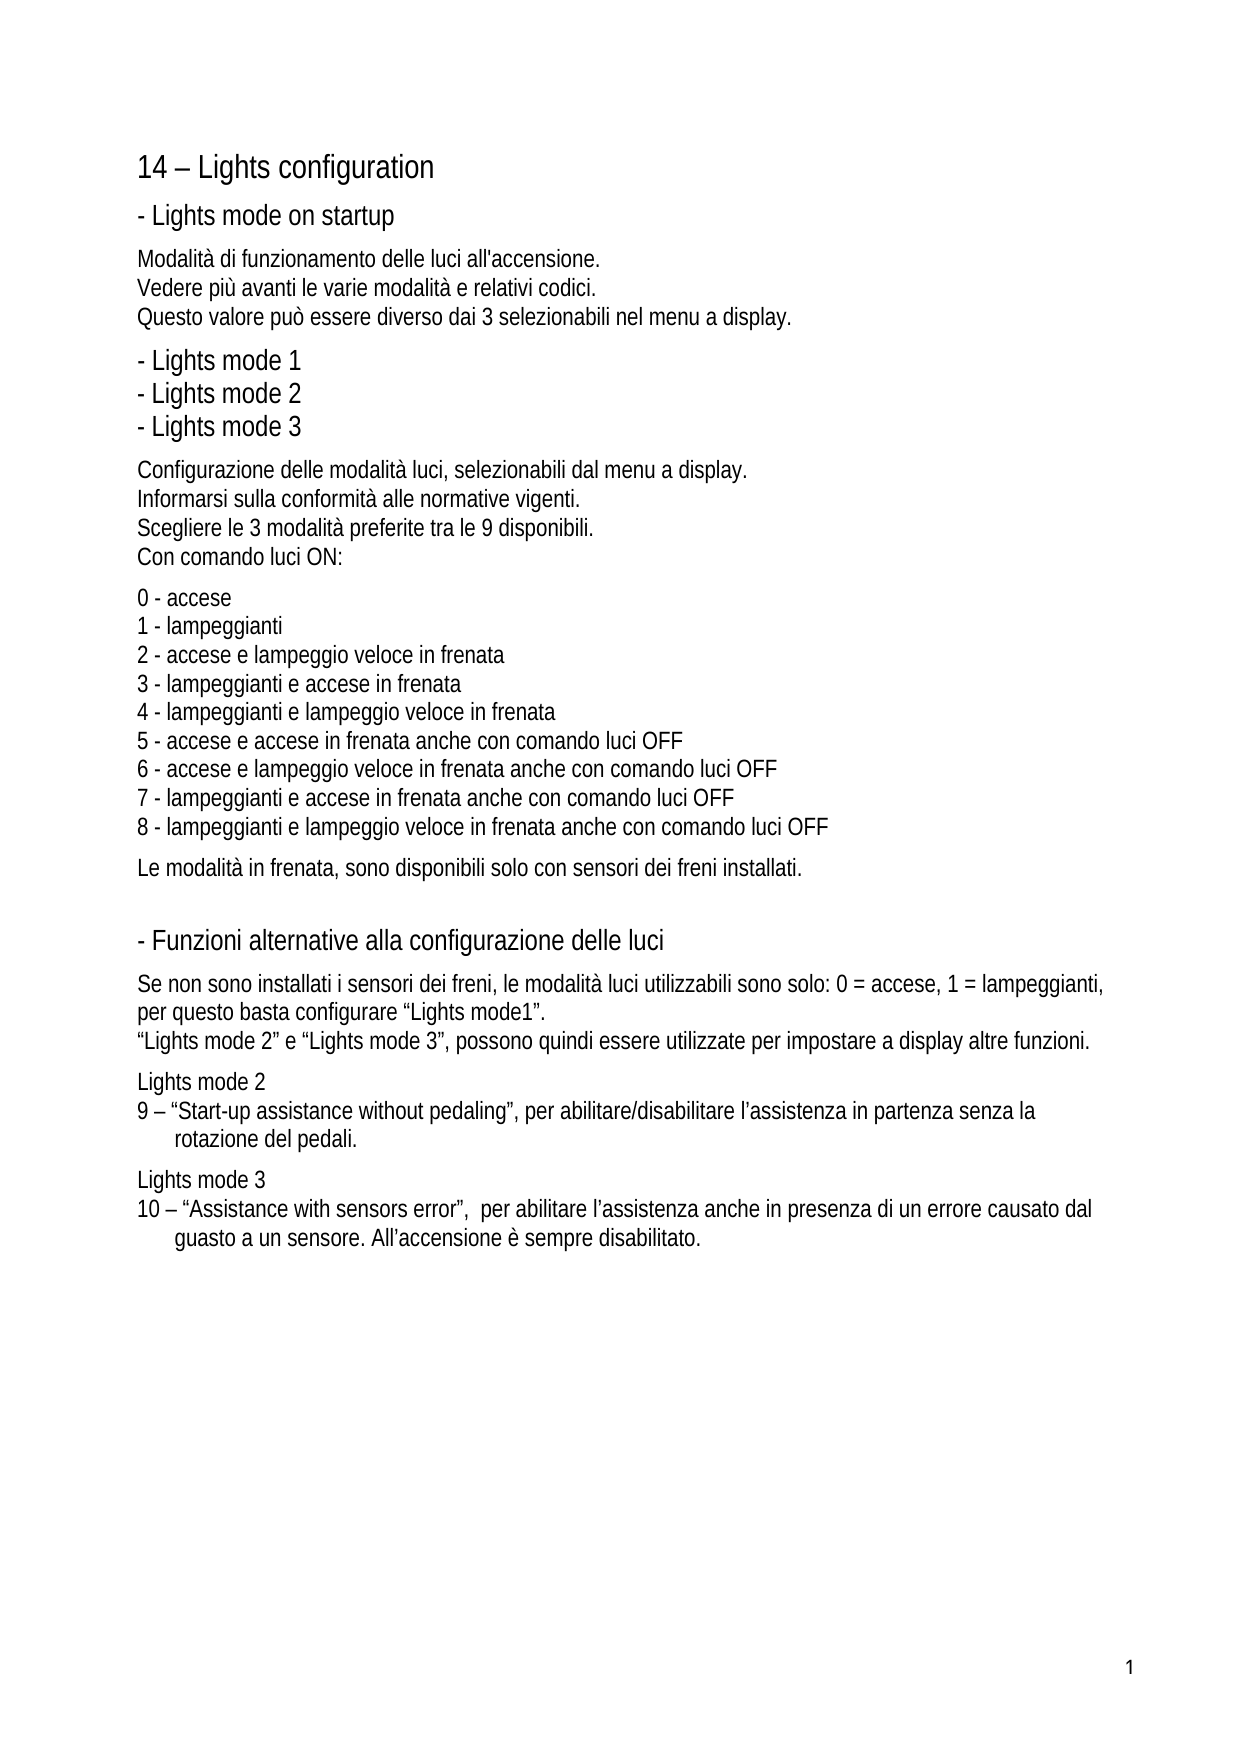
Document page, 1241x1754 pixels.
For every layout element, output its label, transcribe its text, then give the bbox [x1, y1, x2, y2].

text - Lights mode 1 [137, 343, 1122, 376]
text Configurazione delle modalità luci, selezionabili dal menu a display. [137, 456, 1122, 484]
text - Lights mode 3 [137, 409, 1122, 443]
text Scegliere le 3 modalità preferite tra le 9 disponibili. [137, 513, 1122, 541]
text Modalità di funzionamento delle luci all'accensione. [137, 244, 1122, 273]
text 10 – “Assistance with sensors error”, per abilitare l’assistenza anche in presenza di un errore causato dal guasto a un sensore. All’accensione è sempre disabilitato. [137, 1194, 1122, 1251]
text Lights mode 2 [137, 1067, 1122, 1096]
text 1 - lampeggianti [137, 611, 1122, 640]
text - Lights mode on startup [137, 198, 1122, 232]
text Le modalità in frenata, sono disponibili solo con sensori dei freni installati. [137, 853, 1122, 882]
text Lights mode 3 [137, 1166, 1122, 1194]
text 5 - accese e accese in frenata anche con comando luci OFF [137, 726, 1122, 754]
text “Lights mode 2” e “Lights mode 3”, possono quindi essere utilizzate per impostare a display altre funzioni. [137, 1026, 1122, 1054]
text Con comando luci ON: [137, 541, 1122, 570]
text 8 - lampeggianti e lampeggio veloce in frenata anche con comando luci OFF [137, 812, 1122, 840]
text 0 - accese [137, 583, 1122, 611]
text Questo valore può essere diverso dai 3 selezionabili nel menu a display. [137, 302, 1122, 330]
text Se non sono installati i sensori dei freni, le modalità luci utilizzabili sono solo: 0 = accese, 1 = lampeggianti, per questo basta configurare “Lights mode1”. [137, 969, 1122, 1026]
text 9 – “Start-up assistance without pedaling”, per abilitare/disabilitare l’assistenza in partenza senza la rotazione del pedali. [137, 1096, 1122, 1153]
text 4 - lampeggianti e lampeggio veloce in frenata [137, 697, 1122, 726]
text 6 - accese e lampeggio veloce in frenata anche con comando luci OFF [137, 754, 1122, 783]
text Vedere più avanti le varie modalità e relativi codici. [137, 273, 1122, 302]
text - Funzioni alternative alla configurazione delle luci [137, 923, 1122, 956]
text 7 - lampeggianti e accese in frenata anche con comando luci OFF [137, 783, 1122, 812]
text Informarsi sulla conformità alle normative vigenti. [137, 484, 1122, 513]
text 3 - lampeggianti e accese in frenata [137, 668, 1122, 697]
text - Lights mode 2 [137, 376, 1122, 409]
text 14 – Lights configuration [137, 148, 1122, 186]
text 2 - accese e lampeggio veloce in frenata [137, 640, 1122, 668]
